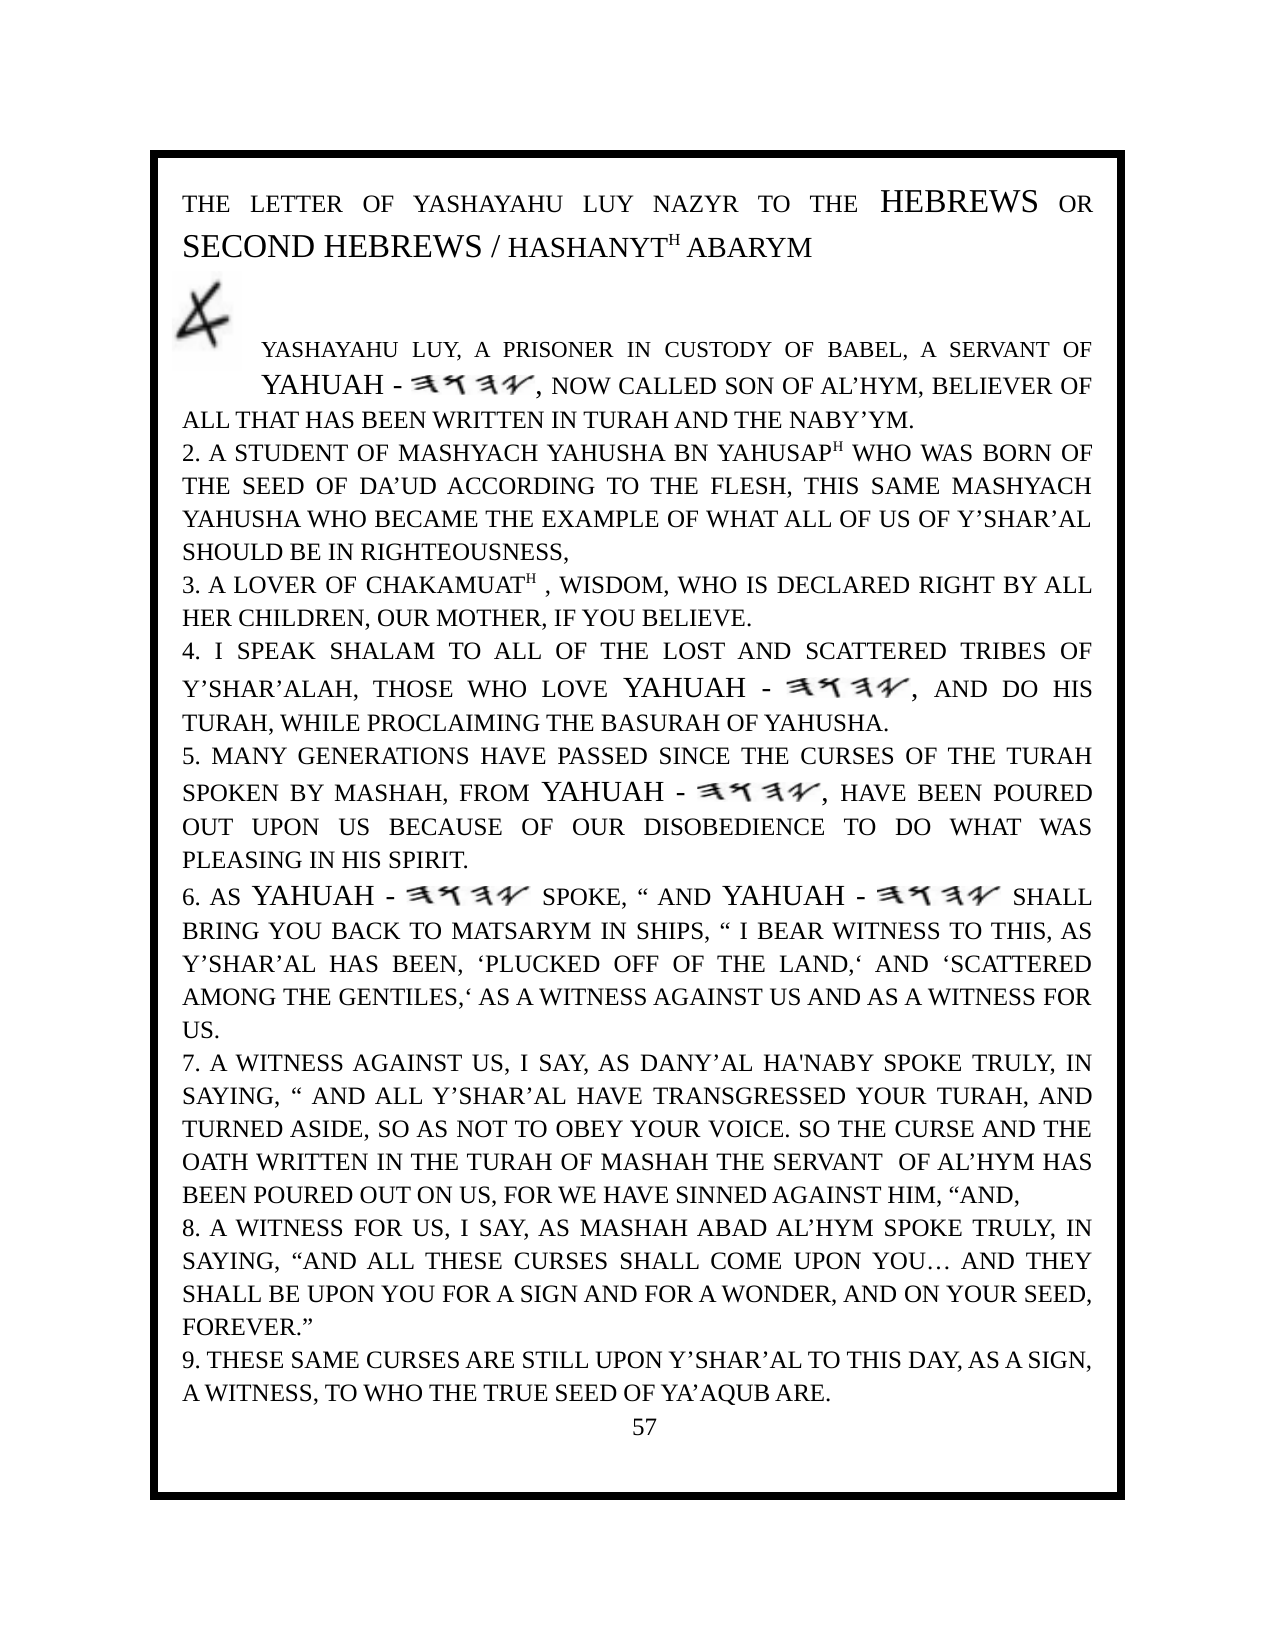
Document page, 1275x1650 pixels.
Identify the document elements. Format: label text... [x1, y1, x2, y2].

text 2. A STUDENT OF MASHYACH YAHUSHA BN YAHUSAPH WHO WAS BORN OF THE SEED OF DA’UD ACCORDING TO THE FLESH, THIS SAME MASHYACH YAHUSHA WHO BECAME THE EXAMPLE OF WHAT ALL OF US OF Y’SHAR’AL SHOULD BE IN RIGHTEOUSNESS, [182, 438, 1093, 566]
text 8. A WITNESS FOR US, I SAY, AS MASHAH ABAD AL’HYM SPOKE TRULY, IN SAYING, “AND ALL THESE CURSES SHALL COME UPON YOU… AND THEY SHALL BE UPON YOU FOR A SIGN AND FOR A WONDER, AND ON YOUR SEED, FOREVER.” [182, 1213, 1093, 1341]
text YASHAYAHU LUY, A PRISONER IN CUSTODY OF BABEL, A SERVANT OF YAHUAH - , NOW CALLED SON OF AL’HYM, BELIEVER OF ALL THAT HAS BEEN WRITTEN IN TURAH AND THE NABY’YM. [182, 336, 1093, 434]
picture [171, 271, 242, 371]
text 6. AS YAHUAH - SPOKE, “ AND YAHUAH - SHALL BRING YOU BACK TO MATSARYM IN SHIPS, “ I BEAR WITNESS TO THIS, AS Y’SHAR’AL HAS BEEN, ‘PLUCKED OFF OF THE LAND,‘ AND ‘SCATTERED AMONG THE GENTILES,‘ AS A WITNESS AGAINST US AND AS A WITNESS FOR US. [182, 878, 1093, 1044]
text 5. MANY GENERATIONS HAVE PASSED SINCE THE CURSES OF THE TURAH SPOKEN BY MASHAH, FROM YAHUAH - , HAVE BEEN POURED OUT UPON US BECAUSE OF OUR DISOBEDIENCE TO DO WHAT WAS PLEASING IN HIS SPIRIT. [182, 741, 1093, 874]
text THE LETTER OF YASHAYAHU LUY NAZYR TO THE HEBREWS OR SECOND HEBREWS / HASHANYTH ABARYM [182, 182, 1093, 264]
text 9. THESE SAME CURSES ARE STILL UPON Y’SHAR’AL TO THIS DAY, AS A SIGN, A WITNESS, TO WHO THE TRUE SEED OF YA’AQUB ARE. [182, 1346, 1093, 1407]
text 7. A WITNESS AGAINST US, I SAY, AS DANY’AL HA'NABY SPOKE TRULY, IN SAYING, “ AND ALL Y’SHAR’AL HAVE TRANSGRESSED YOUR TURAH, AND TURNED ASIDE, SO AS NOT TO OBEY YOUR VOICE. SO THE CURSE AND THE OATH WRITTEN IN THE TURAH OF MASHAH THE SERVANT OF AL’HYM HAS BEEN POURED OUT ON US, FOR WE HAVE SINNED AGAINST HIM, “AND, [182, 1048, 1093, 1209]
text 4. I SPEAK SHALAM TO ALL OF THE LOST AND SCATTERED TRIBES OF Y’SHAR’ALAH, THOSE WHO LOVE YAHUAH - , AND DO HIS TURAH, WHILE PROCLAIMING THE BASURAH OF YAHUSHA. [182, 636, 1093, 737]
text 57 [182, 1412, 1093, 1440]
text 3. A LOVER OF CHAKAMUATH , WISDOM, WHO IS DECLARED RIGHT BY ALL HER CHILDREN, OUR MOTHER, IF YOU BELIEVE. [182, 570, 1093, 632]
